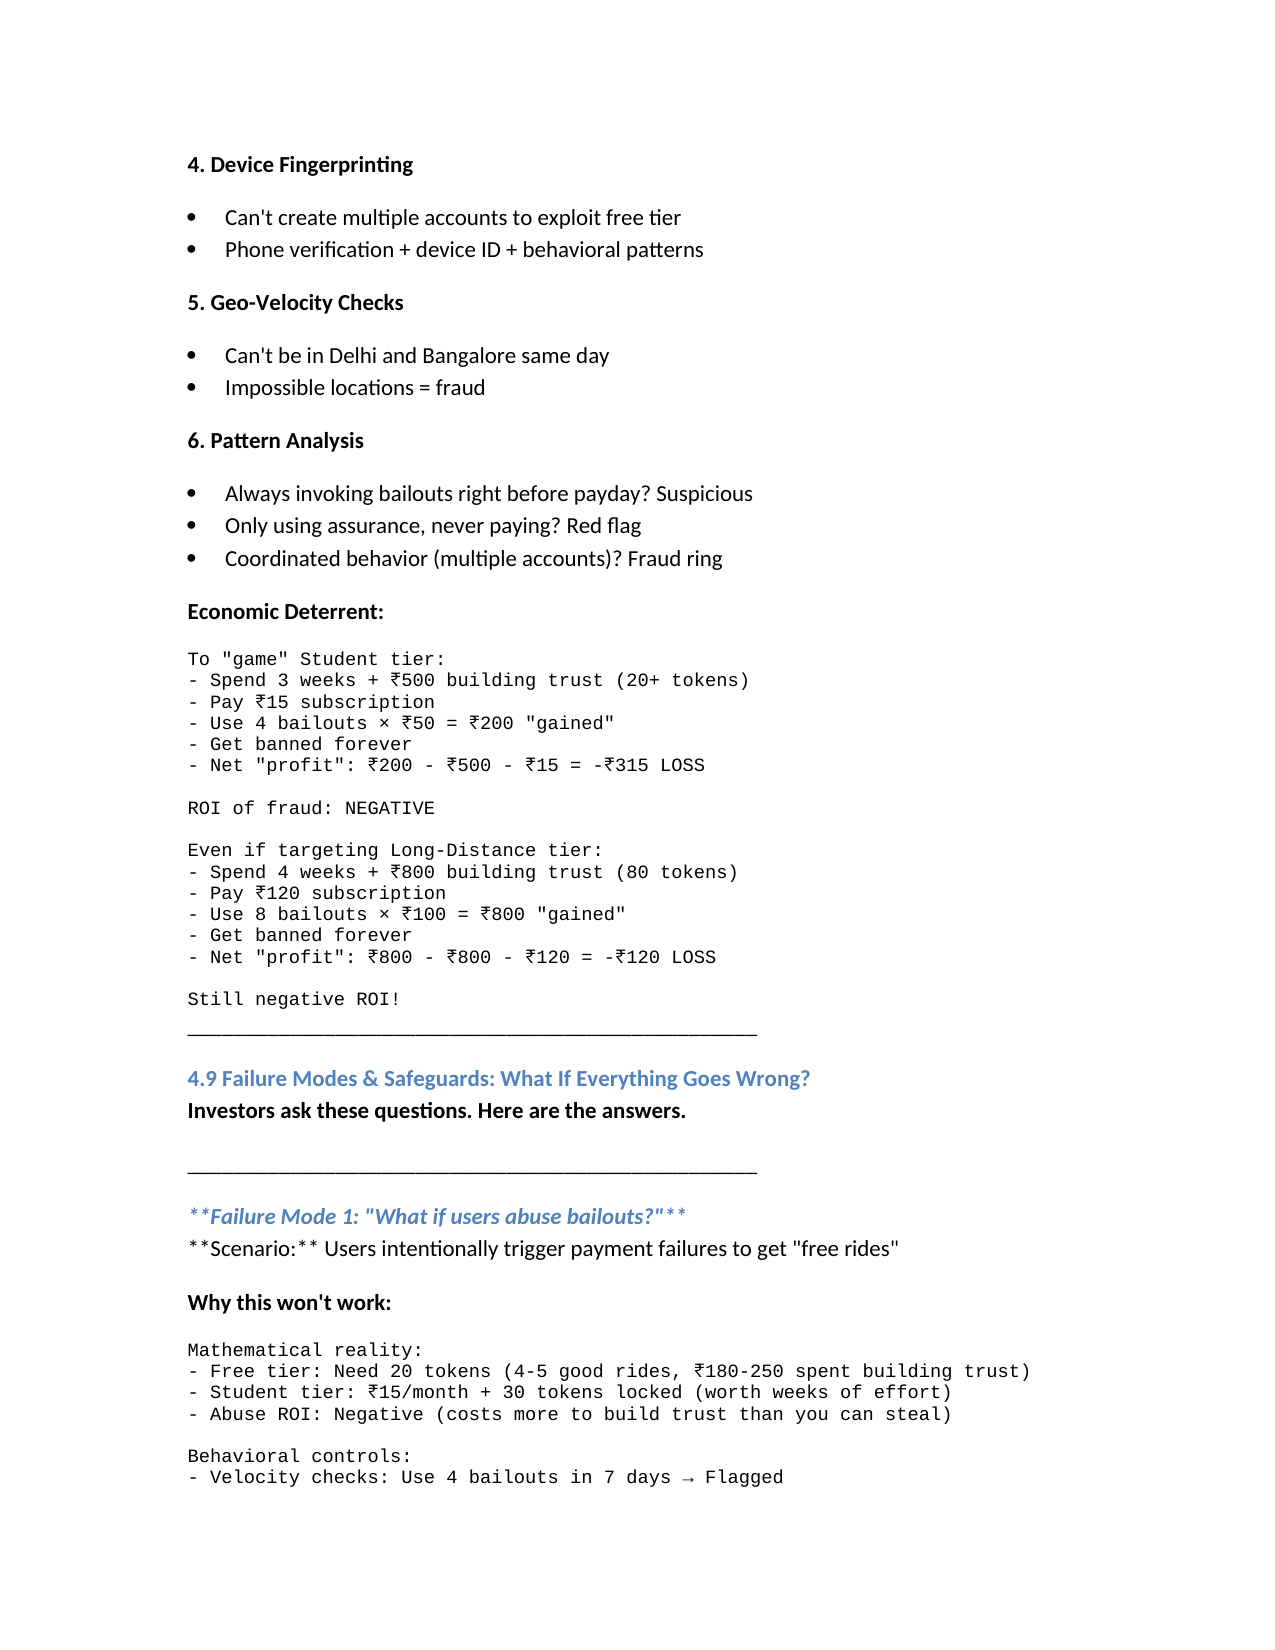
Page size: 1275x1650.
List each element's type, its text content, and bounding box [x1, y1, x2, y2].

subtitle 4.9 Failure Modes & Safeguards: What If Everything Goes Wrong? [187, 1064, 1087, 1092]
list Coordinated behavior (multiple accounts)? Fraud ring [187, 544, 1087, 572]
text 5. Geo-Velocity Checks [187, 288, 1087, 316]
text Investors ask these questions. Here are the answers. [187, 1096, 1087, 1124]
text 6. Pattern Analysis [187, 426, 1087, 454]
text Economic Deterrent: [187, 597, 1087, 625]
text Why this won't work: [187, 1288, 1087, 1316]
list Always invoking bailouts right before payday? Suspicious [187, 479, 1087, 507]
subtitle **Failure Mode 1: "What if users abuse bailouts?"** [187, 1202, 1087, 1230]
list Impossible locations = fraud [187, 373, 1087, 401]
list Can't be in Delhi and Bangalore same day [187, 341, 1087, 369]
text **Scenario:** Users intentionally trigger payment failures to get "free rides" [187, 1234, 1087, 1263]
list Can't create multiple accounts to exploit free tier [187, 203, 1087, 231]
text Mathematical reality: - Free tier: Need 20 tokens (4-5 good rides, ₹180-250 spent building trust) - Student tier: ₹15/month + 30 tokens locked (worth weeks of effort) - Abuse ROI: Negative (costs more to build trust than you can steal) Behavioral controls: - Velocity checks: Use 4 bailouts in 7 days → Flagged [187, 1341, 1087, 1489]
list Only using assurance, never paying? Red flag [187, 512, 1087, 540]
list Phone verification + device ID + behavioral patterns [187, 235, 1087, 263]
text To "game" Student tier: - Spend 3 weeks + ₹500 building trust (20+ tokens) - Pay ₹15 subscription - Use 4 bailouts × ₹50 = ₹200 "gained" - Get banned forever - Net "profit": ₹200 - ₹500 - ₹15 = -₹315 LOSS ROI of fraud: NEGATIVE Even if targeting Long-Distance tier: - Spend 4 weeks + ₹800 building trust (80 tokens) - Pay ₹120 subscription - Use 8 bailouts × ₹100 = ₹800 "gained" - Get banned forever - Net "profit": ₹800 - ₹800 - ₹120 = -₹120 LOSS Still negative ROI! [187, 650, 1087, 1011]
text 4. Device Fingerprinting [187, 150, 1087, 178]
text __________________________________________________ [187, 1149, 1087, 1177]
text __________________________________________________ [187, 1011, 1087, 1039]
